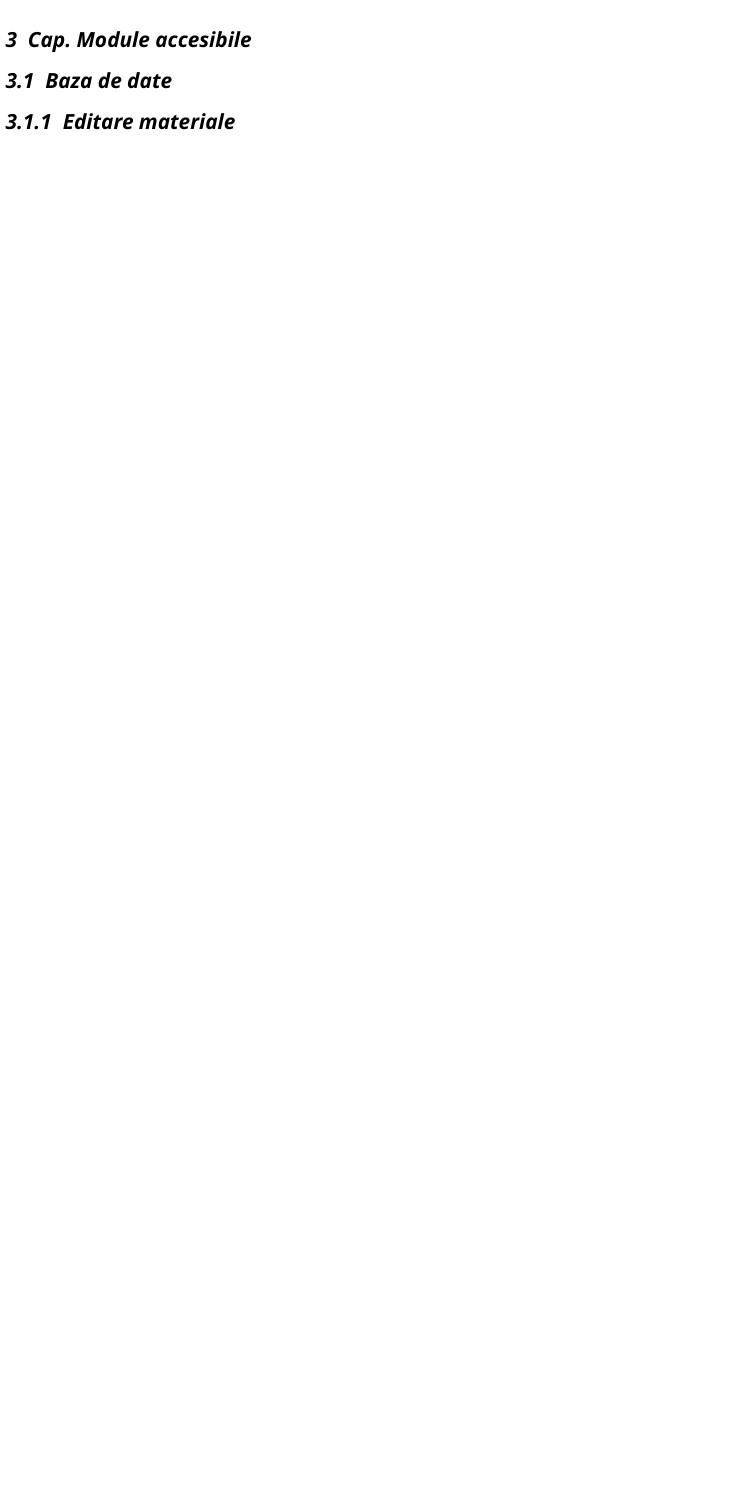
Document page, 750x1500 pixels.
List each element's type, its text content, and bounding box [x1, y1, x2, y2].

subtitle Baza de date [0, 66, 750, 94]
subtitle Cap. Module accesibile [0, 25, 750, 53]
subtitle Editare materiale [0, 107, 750, 135]
